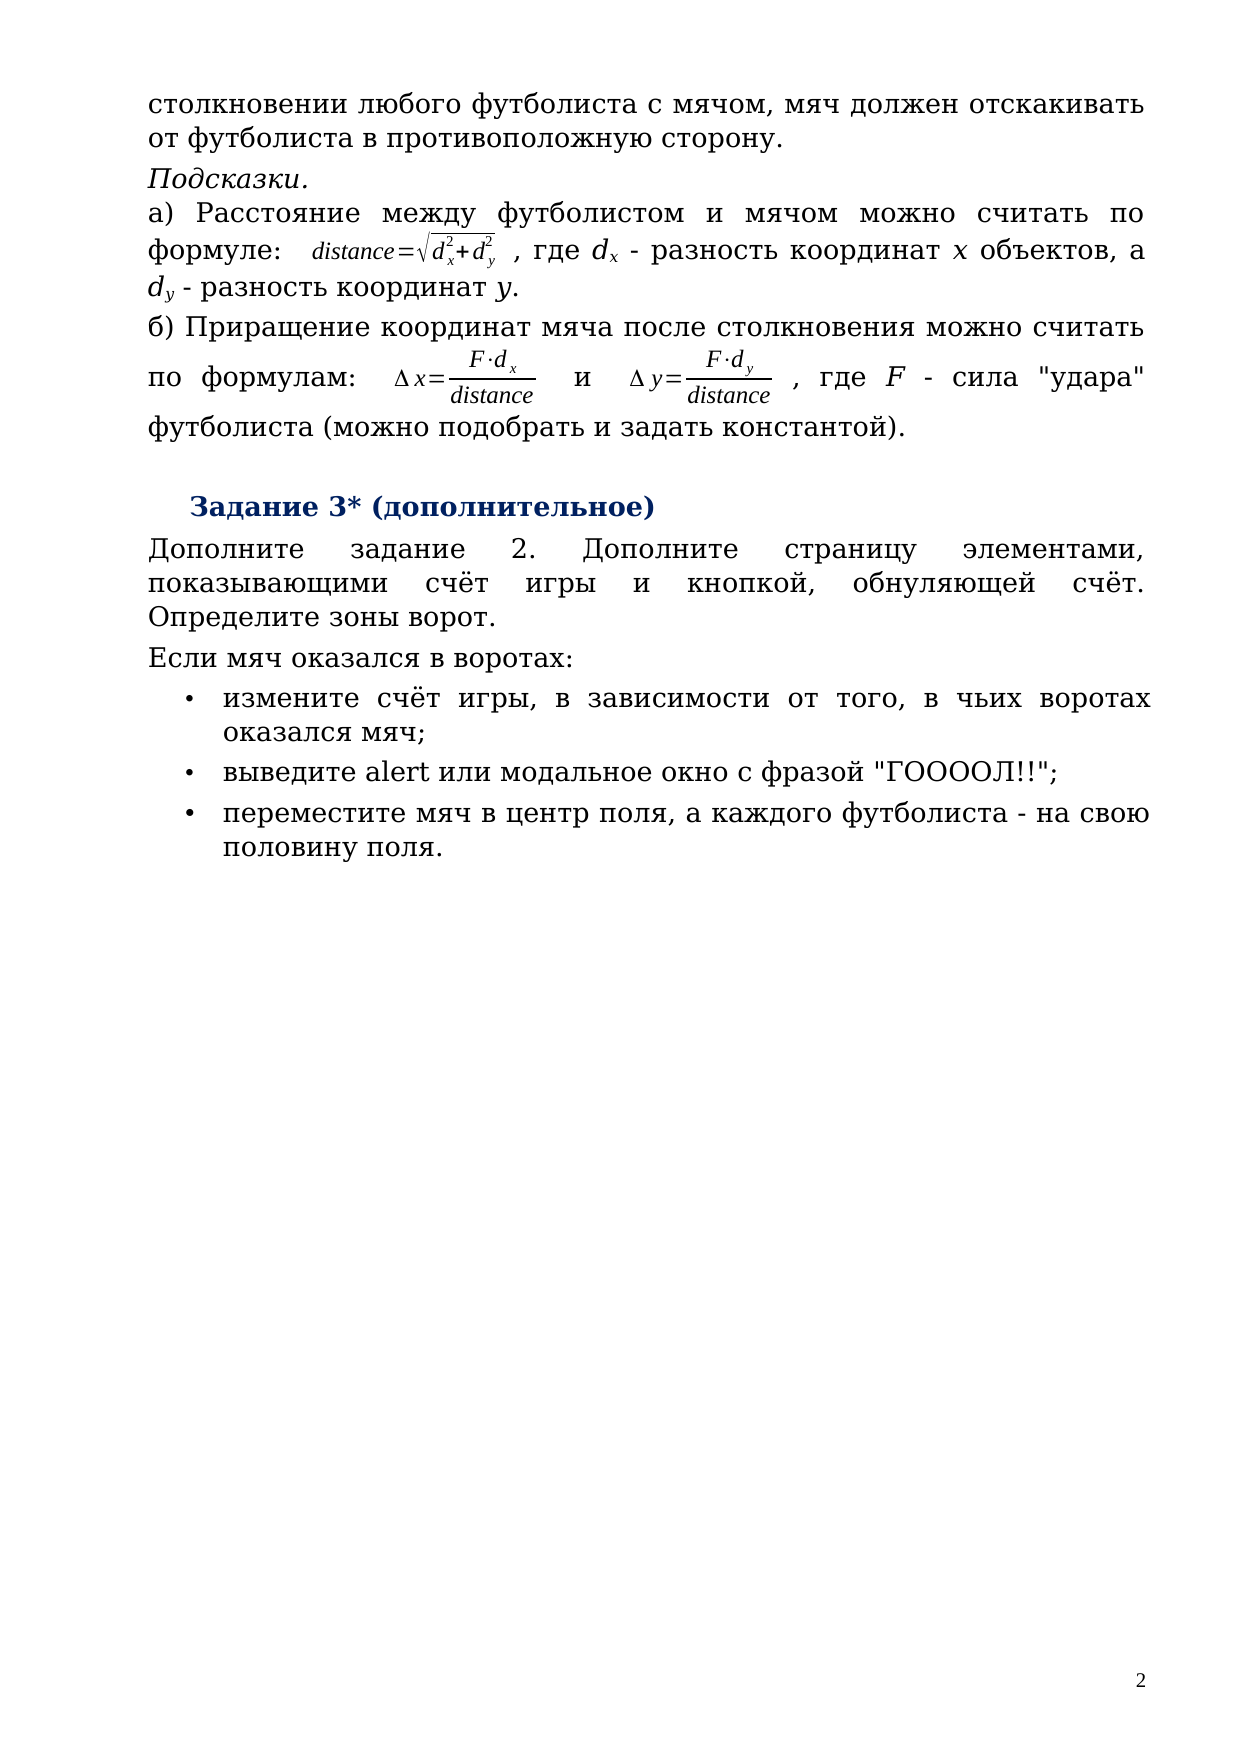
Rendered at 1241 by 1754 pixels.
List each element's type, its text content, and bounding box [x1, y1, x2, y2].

list измените счёт игры, в зависимости от того, в чьих воротах оказался мяч; [185, 682, 1152, 748]
text Если мяч оказался в воротах: [148, 642, 1146, 673]
text Подсказки. а) Расстояние между футболистом и мячом можно считать по формуле: , где dx - разность координат x объектов, а dy - разность координат y. [148, 163, 1146, 303]
list переместите мяч в центр поля, а каждого футболиста - на свою половину поля. [185, 797, 1152, 862]
list выведите alert или модальное окно с фразой "ГООООЛ!!"; [185, 757, 1152, 788]
text Задание 3* (дополнительное) [189, 491, 1146, 523]
text б) Приращение координат мяча после столкновения можно считать по формулам: и , где F - сила "удара" футболиста (можно подобрать и задать константой). [148, 312, 1146, 442]
text столкновении любого футболиста с мячом, мяч должен отскакивать от футболиста в противоположную сторону. [148, 89, 1146, 154]
text Дополните задание 2. Дополните страницу элементами, показывающими счёт игры и кнопкой, обнуляющей счёт. Определите зоны ворот. [148, 533, 1146, 633]
